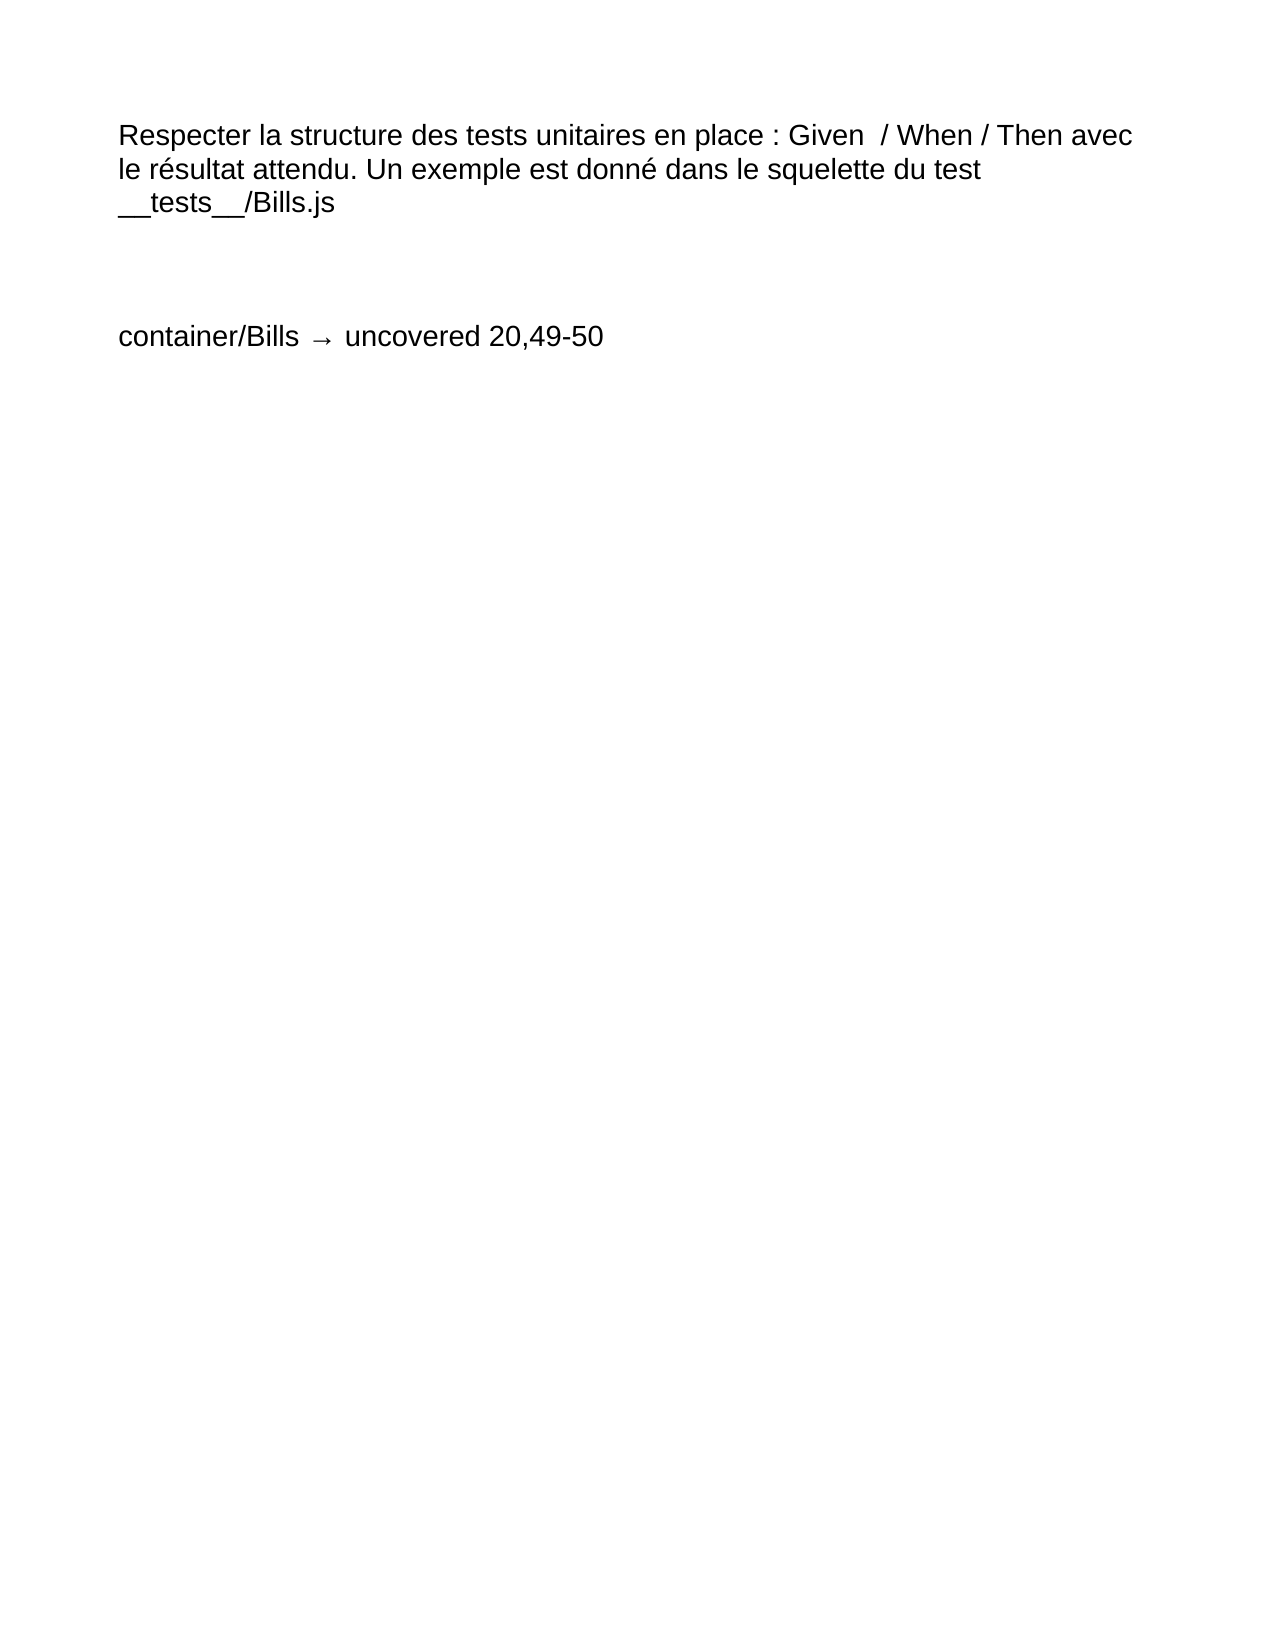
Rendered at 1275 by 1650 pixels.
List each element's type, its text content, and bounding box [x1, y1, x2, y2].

text container/Bills → uncovered 20,49-50 [118, 319, 1157, 353]
text Respecter la structure des tests unitaires en place : Given / When / Then avec le résultat attendu. Un exemple est donné dans le squelette du test __tests__/Bills.js [118, 118, 1157, 219]
